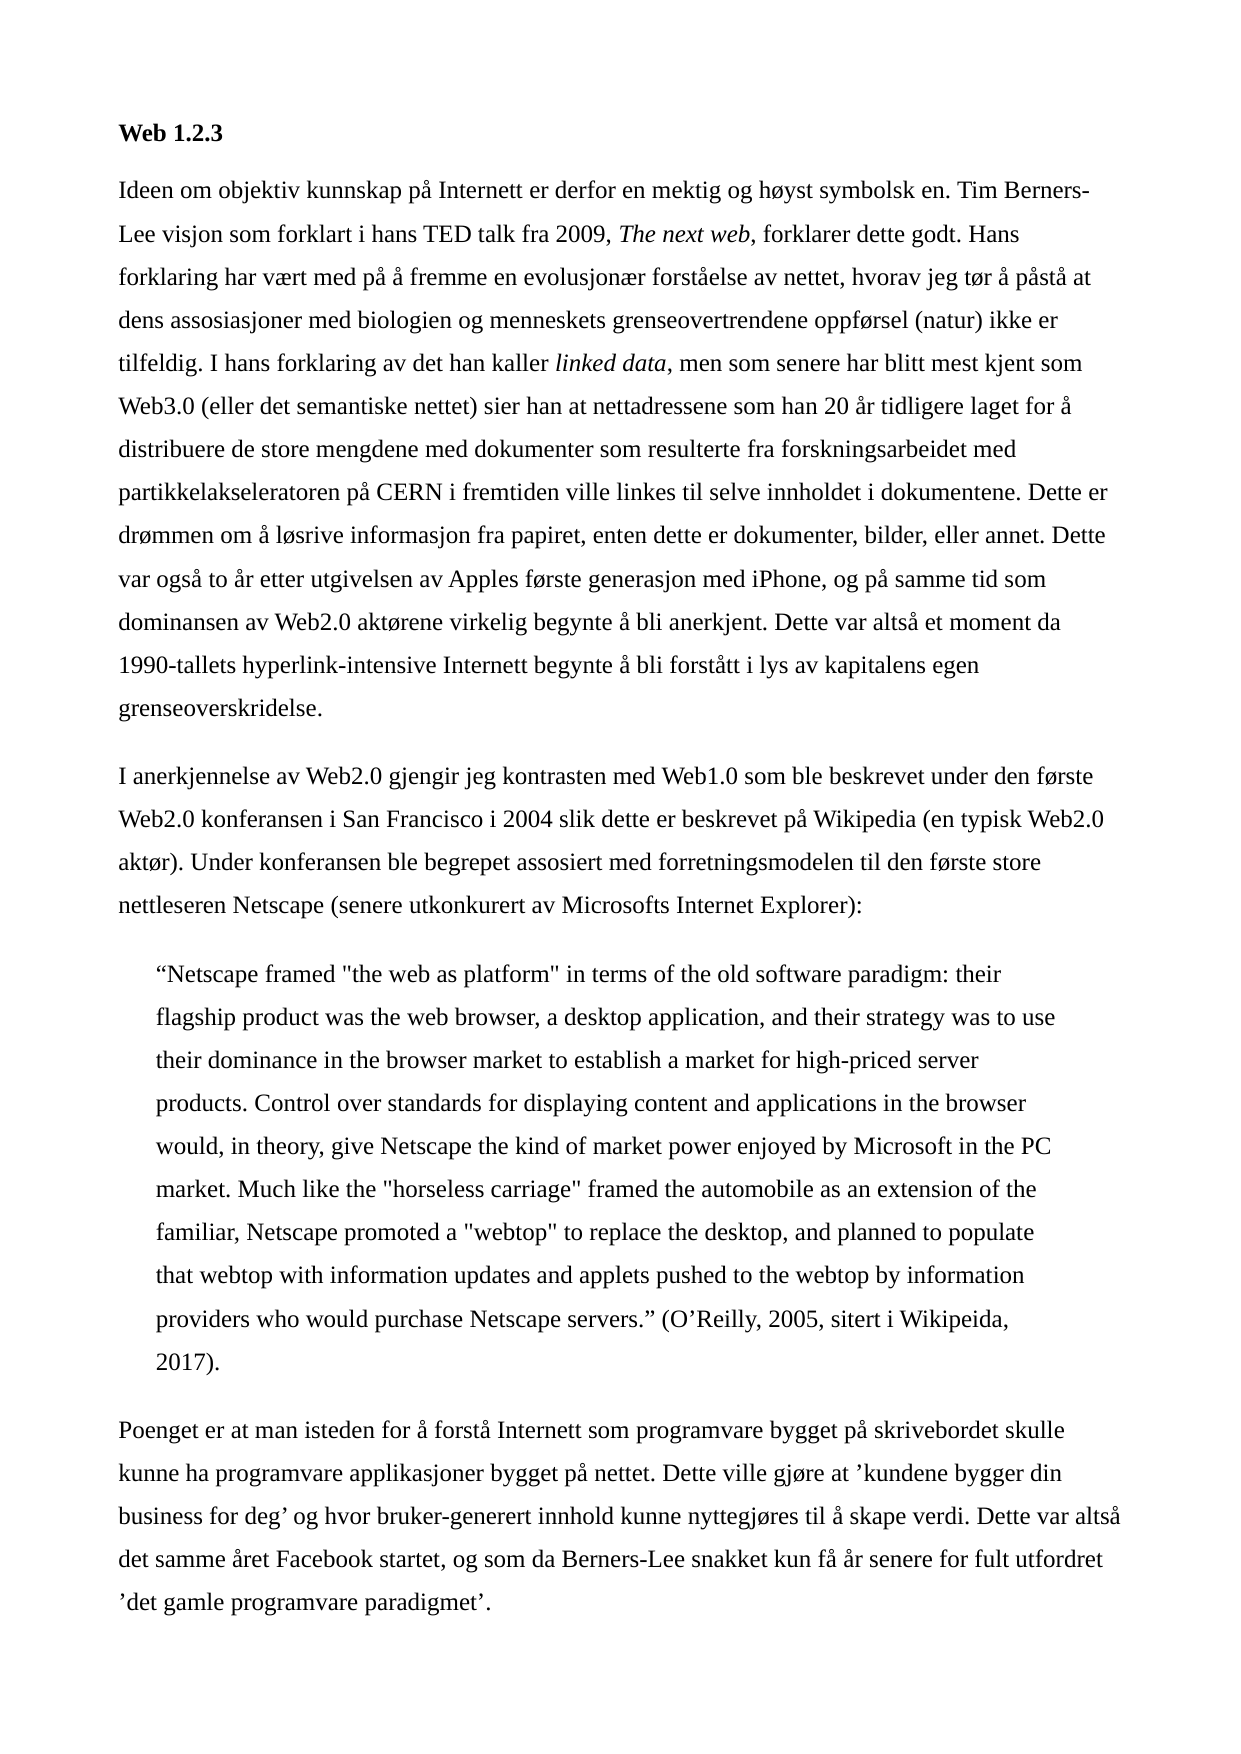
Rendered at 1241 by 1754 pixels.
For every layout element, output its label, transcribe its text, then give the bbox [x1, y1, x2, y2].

text Poenget er at man isteden for å forstå Internett som programvare bygget på skrivebordet skulle kunne ha programvare applikasjoner bygget på nettet. Dette ville gjøre at ’kundene bygger din business for deg’ og hvor bruker-generert innhold kunne nyttegjøres til å skape verdi. Dette var altså det samme året Facebook startet, og som da Berners-Lee snakket kun få år senere for fult utfordret ’det gamle programvare paradigmet’. [118, 1415, 1122, 1616]
text I anerkjennelse av Web2.0 gjengir jeg kontrasten med Web1.0 som ble beskrevet under den første Web2.0 konferansen i San Francisco i 2004 slik dette er beskrevet på Wikipedia (en typisk Web2.0 aktør). Under konferansen ble begrepet assosiert med forretningsmodelen til den første store nettleseren Netscape (senere utkonkurert av Microsofts Internet Explorer): [118, 761, 1122, 919]
text “Netscape framed "the web as platform" in terms of the old software paradigm: their flagship product was the web browser, a desktop application, and their strategy was to use their dominance in the browser market to establish a market for high-priced server products. Control over standards for displaying content and applications in the browser would, in theory, give Netscape the kind of market power enjoyed by Microsoft in the PC market. Much like the "horseless carriage" framed the automobile as an extension of the familiar, Netscape promoted a "webtop" to replace the desktop, and planned to populate that webtop with information updates and applets pushed to the webtop by information providers who would purchase Netscape servers.” (O’Reilly, 2005, sitert i Wikipeida, 2017). [156, 959, 1075, 1376]
text Web 1.2.3 [118, 118, 1122, 147]
text Ideen om objektiv kunnskap på Internett er derfor en mektig og høyst symbolsk en. Tim Berners-Lee visjon som forklart i hans TED talk fra 2009, The next web, forklarer dette godt. Hans forklaring har vært med på å fremme en evolusjonær forståelse av nettet, hvorav jeg tør å påstå at dens assosiasjoner med biologien og menneskets grenseovertrendene oppførsel (natur) ikke er tilfeldig. I hans forklaring av det han kaller linked data, men som senere har blitt mest kjent som Web3.0 (eller det semantiske nettet) sier han at nettadressene som han 20 år tidligere laget for å distribuere de store mengdene med dokumenter som resulterte fra forskningsarbeidet med partikkelakseleratoren på CERN i fremtiden ville linkes til selve innholdet i dokumentene. Dette er drømmen om å løsrive informasjon fra papiret, enten dette er dokumenter, bilder, eller annet. Dette var også to år etter utgivelsen av Apples første generasjon med iPhone, og på samme tid som dominansen av Web2.0 aktørene virkelig begynte å bli anerkjent. Dette var altså et moment da 1990-tallets hyperlink-intensive Internett begynte å bli forstått i lys av kapitalens egen grenseoverskridelse. [118, 176, 1122, 722]
